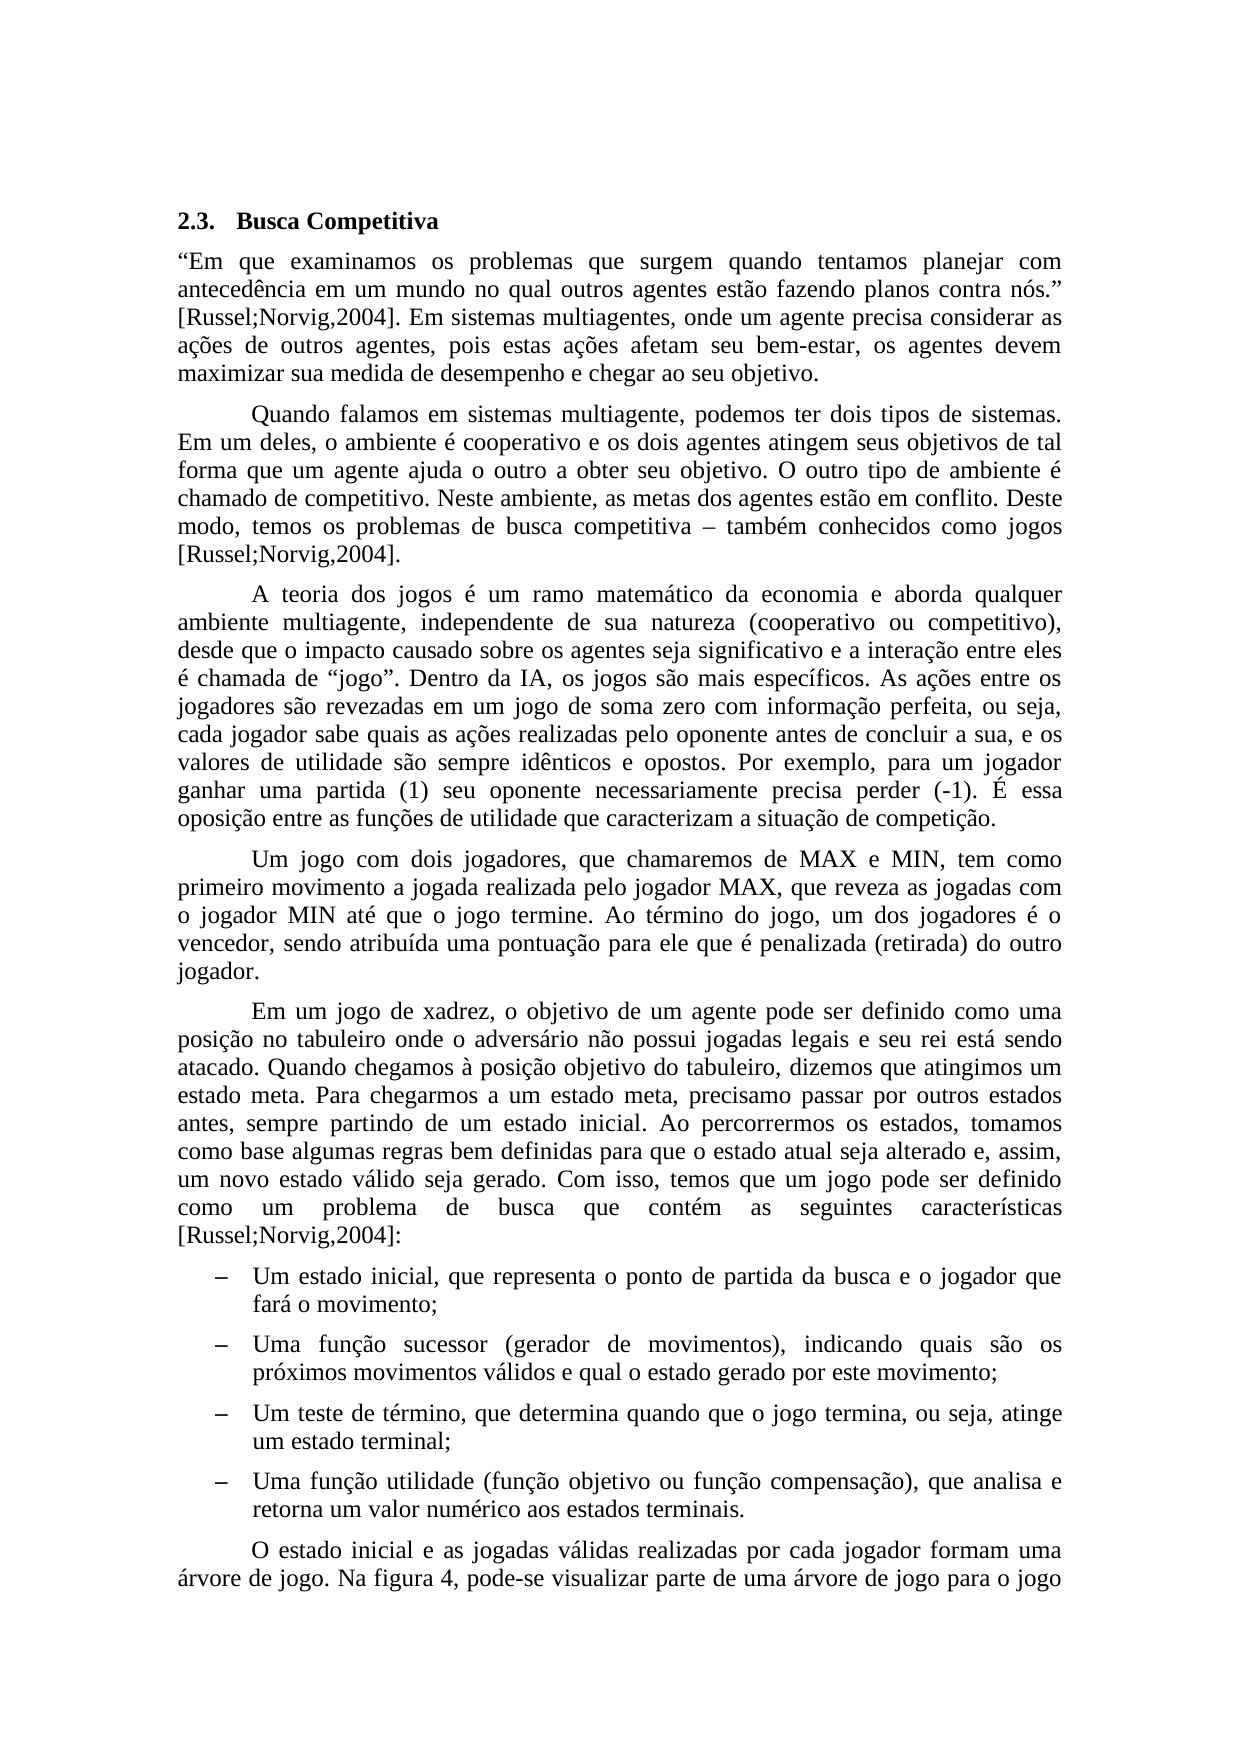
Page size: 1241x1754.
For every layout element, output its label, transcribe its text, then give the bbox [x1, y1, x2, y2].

list Uma função sucessor (gerador de movimentos), indicando quais são os próximos movimentos válidos e qual o estado gerado por este movimento; [215, 1330, 1063, 1386]
list Um teste de término, que determina quando que o jogo termina, ou seja, atinge um estado terminal; [215, 1399, 1063, 1455]
list Um estado inicial, que representa o ponto de partida da busca e o jogador que fará o movimento; [215, 1262, 1063, 1318]
text Quando falamos em sistemas multiagente, podemos ter dois tipos de sistemas. Em um deles, o ambiente é cooperativo e os dois agentes atingem seus objetivos de tal forma que um agente ajuda o outro a obter seu objetivo. O outro tipo de ambiente é chamado de competitivo. Neste ambiente, as metas dos agentes estão em conflito. Deste modo, temos os problemas de busca competitiva – também conhecidos como jogos [Russel;Norvig,2004]. [177, 399, 1063, 568]
text Em um jogo de xadrez, o objetivo de um agente pode ser definido como uma posição no tabuleiro onde o adversário não possui jogadas legais e seu rei está sendo atacado. Quando chegamos à posição objetivo do tabuleiro, dizemos que atingimos um estado meta. Para chegarmos a um estado meta, precisamo passar por outros estados antes, sempre partindo de um estado inicial. Ao percorrermos os estados, tomamos como base algumas regras bem definidas para que o estado atual seja alterado e, assim, um novo estado válido seja gerado. Com isso, temos que um jogo pode ser definido como um problema de busca que contém as seguintes características [Russel;Norvig,2004]: [177, 997, 1063, 1249]
text O estado inicial e as jogadas válidas realizadas por cada jogador formam uma árvore de jogo. Na figura 4, pode-se visualizar parte de uma árvore de jogo para o jogo [177, 1536, 1063, 1592]
title Busca Competitiva [177, 207, 1063, 235]
text “Em que examinamos os problemas que surgem quando tentamos planejar com antecedência em um mundo no qual outros agentes estão fazendo planos contra nós.” [Russel;Norvig,2004]. Em sistemas multiagentes, onde um agente precisa considerar as ações de outros agentes, pois estas ações afetam seu bem-estar, os agentes devem maximizar sua medida de desempenho e chegar ao seu objetivo. [177, 247, 1063, 387]
text Um jogo com dois jogadores, que chamaremos de MAX e MIN, tem como primeiro movimento a jogada realizada pelo jogador MAX, que reveza as jogadas com o jogador MIN até que o jogo termine. Ao término do jogo, um dos jogadores é o vencedor, sendo atribuída uma pontuação para ele que é penalizada (retirada) do outro jogador. [177, 845, 1063, 985]
text A teoria dos jogos é um ramo matemático da economia e aborda qualquer ambiente multiagente, independente de sua natureza (cooperativo ou competitivo), desde que o impacto causado sobre os agentes seja significativo e a interação entre eles é chamada de “jogo”. Dentro da IA, os jogos são mais específicos. As ações entre os jogadores são revezadas em um jogo de soma zero com informação perfeita, ou seja, cada jogador sabe quais as ações realizadas pelo oponente antes de concluir a sua, e os valores de utilidade são sempre idênticos e opostos. Por exemplo, para um jogador ganhar uma partida (1) seu oponente necessariamente precisa perder (-1). É essa oposição entre as funções de utilidade que caracterizam a situação de competição. [177, 580, 1063, 832]
list Uma função utilidade (função objetivo ou função compensação), que analisa e retorna um valor numérico aos estados terminais. [215, 1467, 1063, 1523]
